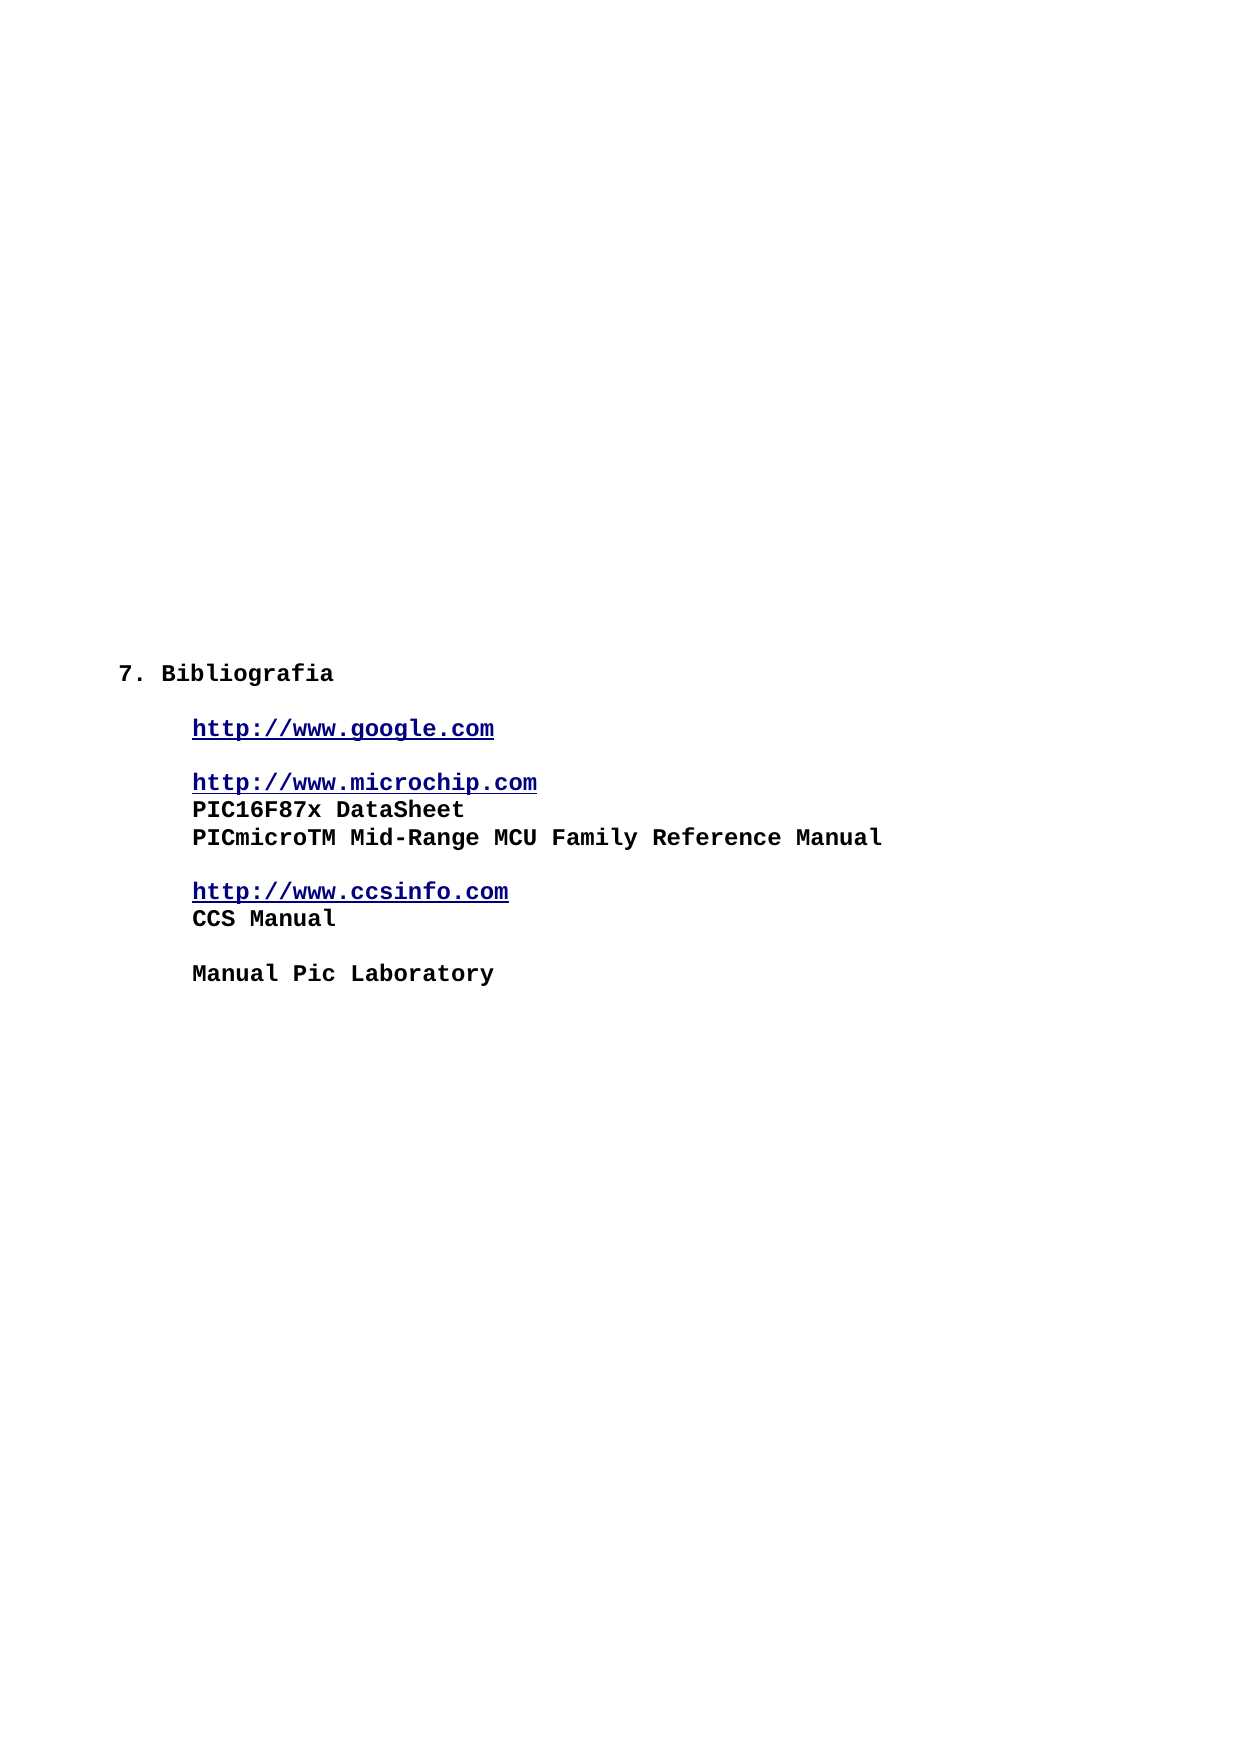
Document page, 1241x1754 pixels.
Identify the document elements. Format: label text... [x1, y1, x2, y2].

text http://www.google.com [118, 716, 1122, 743]
text Manual Pic Laboratory [118, 961, 1122, 988]
text CCS Manual [118, 907, 1122, 934]
text PIC16F87x DataSheet [118, 798, 1122, 825]
text PICmicroTM Mid-Range MCU Family Reference Manual [118, 825, 1122, 852]
text http://www.ccsinfo.com [118, 879, 1122, 907]
text 7. Bibliografia [118, 662, 1122, 689]
text http://www.microchip.com [118, 771, 1122, 798]
